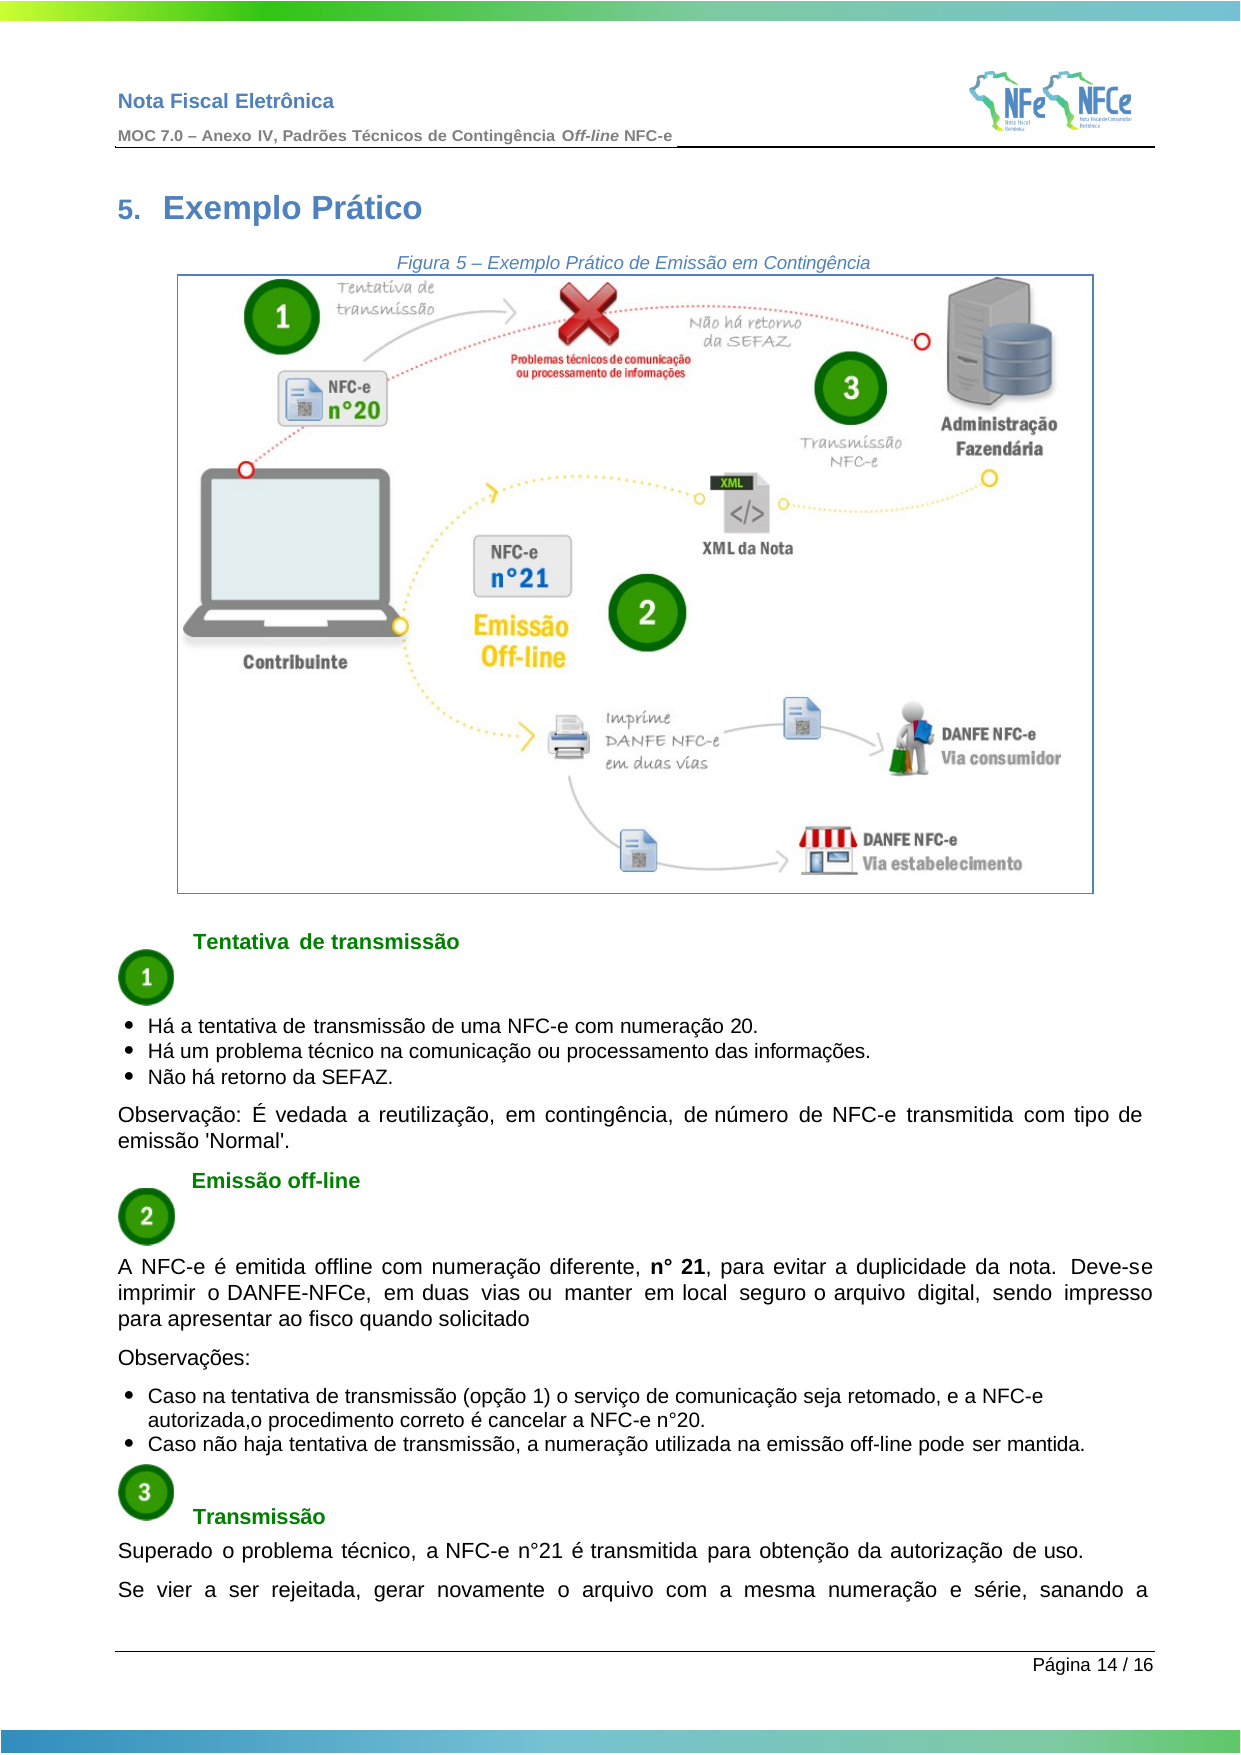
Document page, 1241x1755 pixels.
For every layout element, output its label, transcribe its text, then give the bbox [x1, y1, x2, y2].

text A NFC-e é emitida offline com numeração diferente, n° 21, para evitar a duplicidade da nota. Deve-se imprimir o DANFE-NFCe, em duas vias ou manter em local seguro o arquivo digital, sendo impresso para apresentar ao fisco quando solicitado [118, 1254, 1153, 1331]
text Observação: É vedada a reutilização, em contingência, de número de NFC-e transmitida com tipo de emissão 'Normal'. [118, 1102, 1209, 1153]
subtitle Exemplo Prático [117, 188, 1209, 226]
subtitle Transmissão [193, 1504, 1209, 1529]
list Caso na tentativa de transmissão (opção 1) o serviço de comunicação seja retomado, e a NFC-e autorizada,o procedimento correto é cancelar a NFC-e n°20. [125, 1384, 1154, 1432]
list Caso não haja tentativa de transmissão, a numeração utilizada na emissão off-line pode ser mantida. [125, 1432, 1209, 1457]
list Não há retorno da SEFAZ. [125, 1064, 1209, 1089]
list Há um problema técnico na comunicação ou processamento das informações. [125, 1039, 1209, 1064]
subtitle Emissão off-line [118, 1167, 1209, 1245]
subtitle Tentativa de transmissão [118, 929, 1209, 1006]
text Superado o problema técnico, a NFC-e n°21 é transmitida para obtenção da autorização de uso. [118, 1538, 1209, 1563]
text Figura 5 – Exemplo Prático de Emissão em Contingência [362, 252, 907, 273]
text Observações: [118, 1344, 1209, 1369]
list Há a tentativa de transmissão de uma NFC-e com numeração 20. [125, 1013, 1209, 1038]
text Se vier a ser rejeitada, gerar novamente o arquivo com a mesma numeração e série, sanando a [118, 1577, 1151, 1602]
